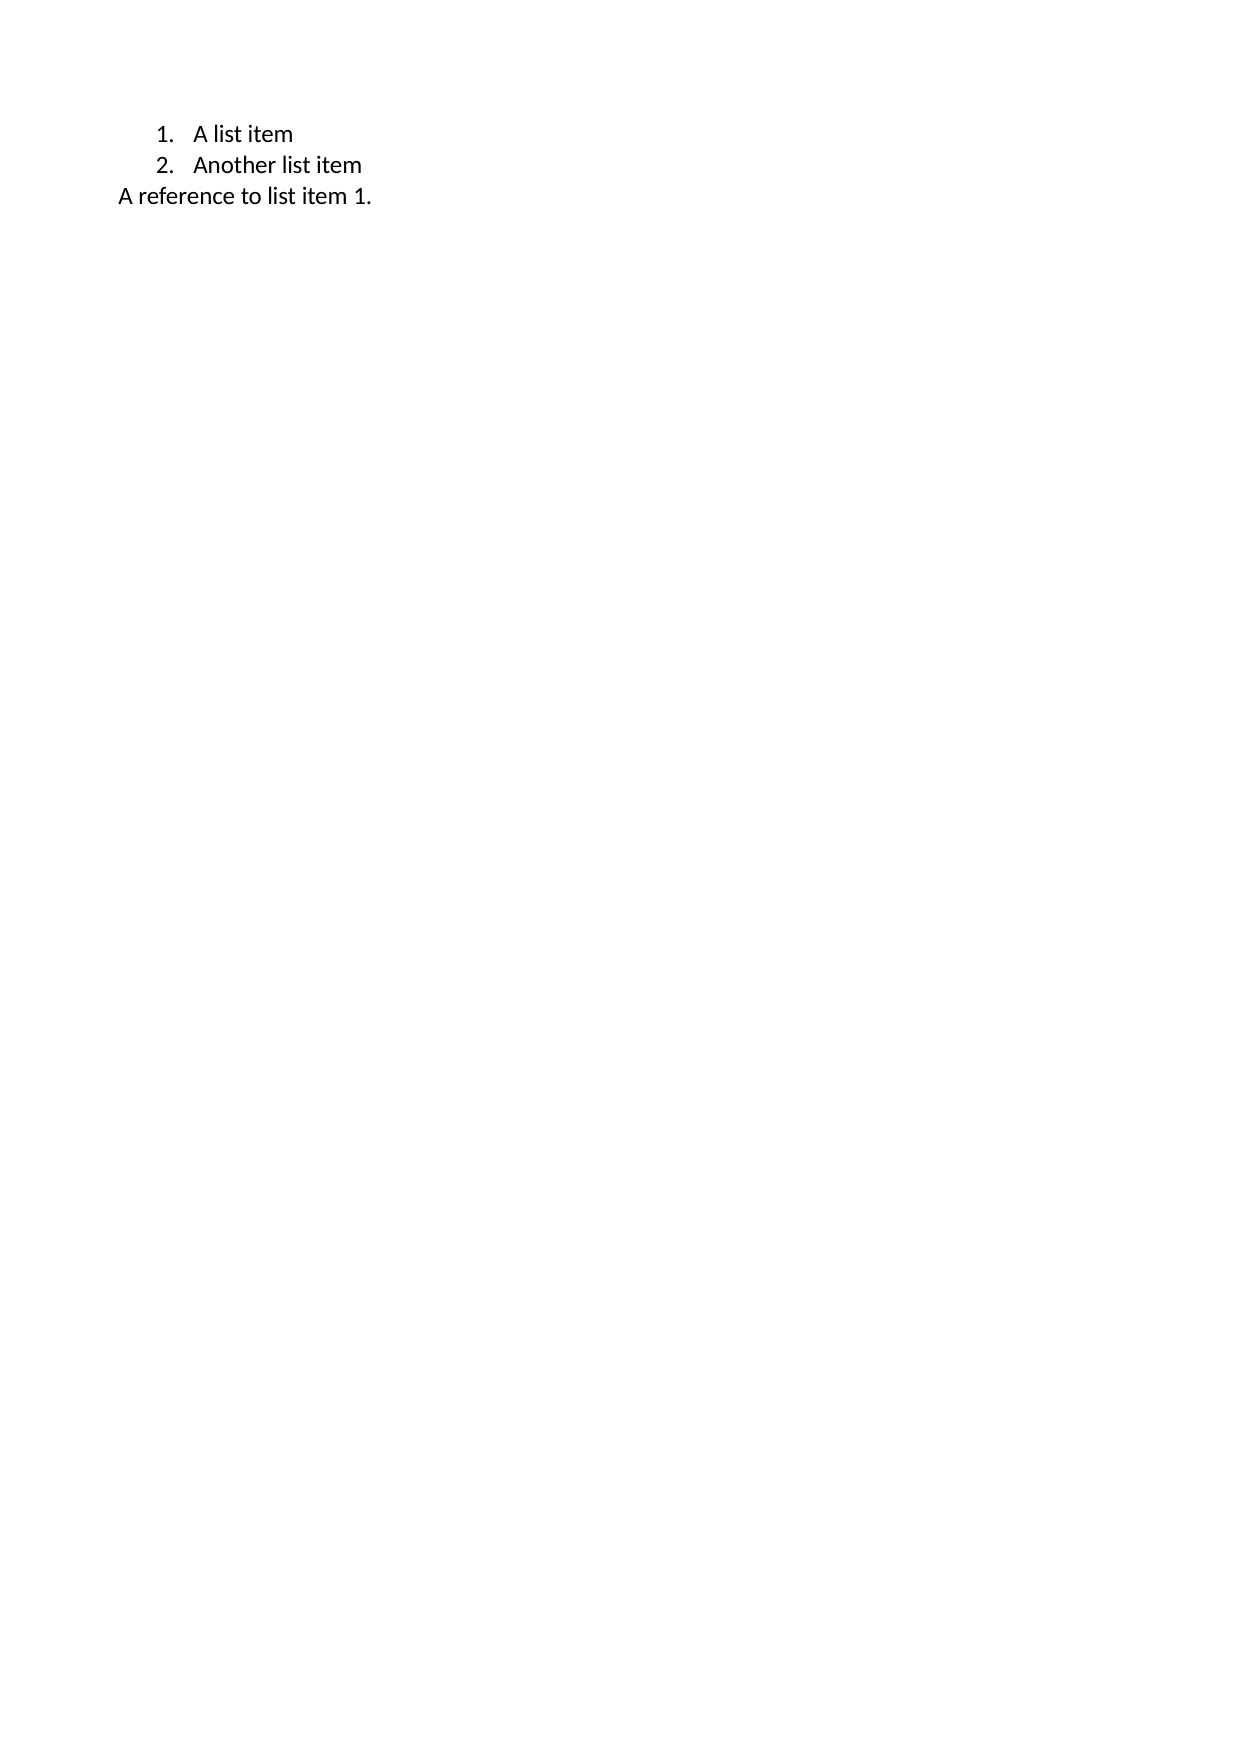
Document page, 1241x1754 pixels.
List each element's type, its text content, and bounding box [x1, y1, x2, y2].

list A list item [156, 118, 1122, 149]
text A reference to list item 1.. [118, 180, 1122, 211]
list Another list item [156, 149, 1122, 180]
